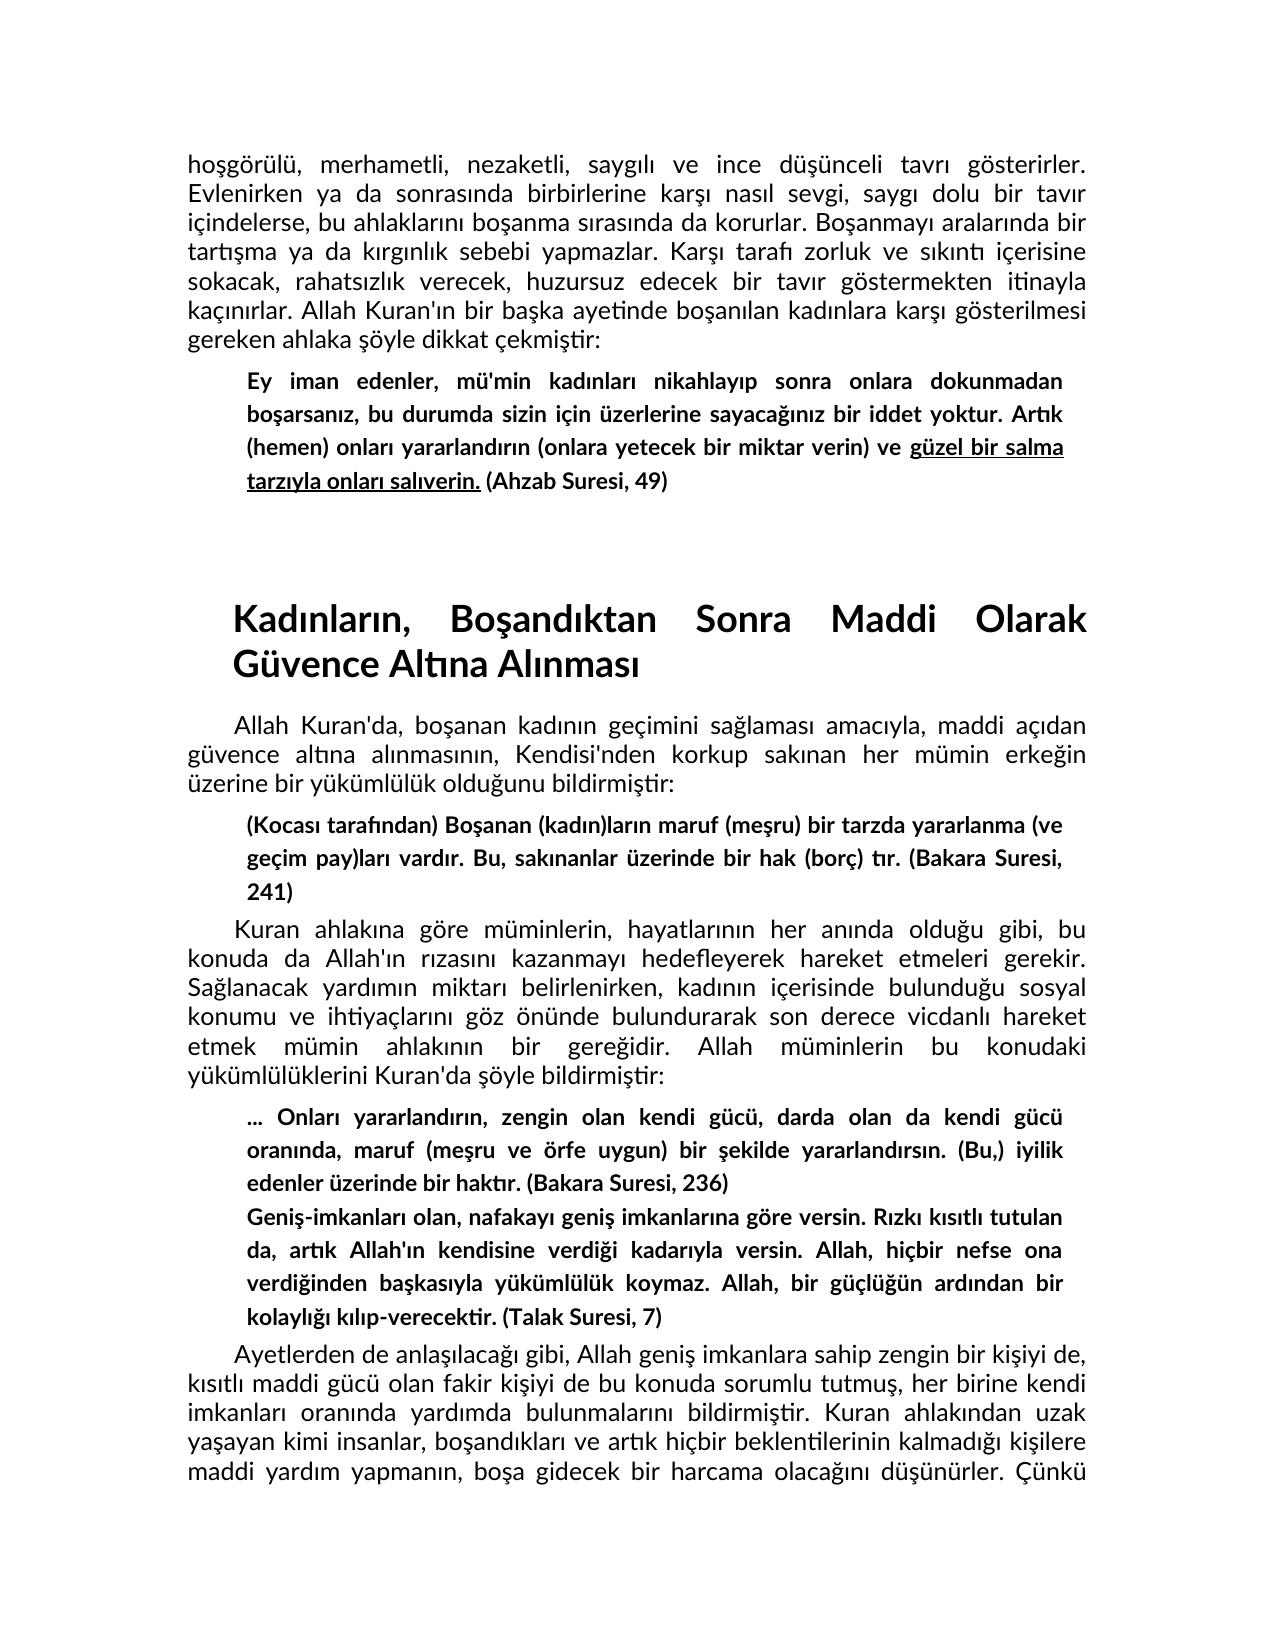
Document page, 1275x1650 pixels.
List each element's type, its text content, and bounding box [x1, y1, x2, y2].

text Kuran ahlakına göre müminlerin, hayatlarının her anında olduğu gibi, bu konuda da Allah'ın rızasını kazanmayı hedefleyerek hareket etmeleri gerekir. Sağlanacak yardımın miktarı belirlenirken, kadının içerisinde bulunduğu sosyal konumu ve ihtiyaçlarını göz önünde bulundurarak son derece vicdanlı hareket etmek mümin ahlakının bir gereğidir. Allah müminlerin bu konudaki yükümlülüklerini Kuran'da şöyle bildirmiştir: [187, 915, 1087, 1090]
text hoşgörülü, merhametli, nezaketli, saygılı ve ince düşünceli tavrı gösterirler. Evlenirken ya da sonrasında birbirlerine karşı nasıl sevgi, saygı dolu bir tavır içindelerse, bu ahlaklarını boşanma sırasında da korurlar. Boşanmayı aralarında bir tartışma ya da kırgınlık sebebi yapmazlar. Karşı tarafı zorluk ve sıkıntı içerisine sokacak, rahatsızlık verecek, huzursuz edecek bir tavır göstermekten itinayla kaçınırlar. Allah Kuran'ın bir başka ayetinde boşanılan kadınlara karşı gösterilmesi gereken ahlaka şöyle dikkat çekmiştir: [187, 150, 1087, 354]
subtitle Kadınların, Boşandıktan Sonra Maddi Olarak Güvence Altına Alınması [232, 596, 1087, 686]
text (Kocası tarafından) Boşanan (kadın)ların maruf (meşru) bir tarzda yararlanma (ve geçim pay)ları vardır. Bu, sakınanlar üzerinde bir hak (borç) tır. (Bakara Suresi, 241) [247, 807, 1064, 907]
text Allah Kuran'da, boşanan kadının geçimini sağlaması amacıyla, maddi açıdan güvence altına alınmasının, Kendisi'nden korkup sakınan her mümin erkeğin üzerine bir yükümlülük olduğunu bildirmiştir: [187, 711, 1087, 798]
text ... Onları yararlandırın, zengin olan kendi gücü, darda olan da kendi gücü oranında, maruf (meşru ve örfe uygun) bir şekilde yararlandırsın. (Bu,) iyilik edenler üzerinde bir haktır. (Bakara Suresi, 236) [247, 1098, 1064, 1198]
text Ey iman edenler, mü'min kadınları nikahlayıp sonra onlara dokunmadan boşarsanız, bu durumda sizin için üzerlerine sayacağınız bir iddet yoktur. Artık (hemen) onları yararlandırın (onlara yetecek bir miktar verin) ve güzel bir salma tarzıyla onları salıverin. (Ahzab Suresi, 49) [247, 362, 1064, 496]
text Geniş-imkanları olan, nafakayı geniş imkanlarına göre versin. Rızkı kısıtlı tutulan da, artık Allah'ın kendisine verdiği kadarıyla versin. Allah, hiçbir nefse ona verdiğinden başkasıyla yükümlülük koymaz. Allah, bir güçlüğün ardından bir kolaylığı kılıp-verecektir. (Talak Suresi, 7) [247, 1198, 1064, 1332]
text Ayetlerden de anlaşılacağı gibi, Allah geniş imkanlara sahip zengin bir kişiyi de, kısıtlı maddi gücü olan fakir kişiyi de bu konuda sorumlu tutmuş, her birine kendi imkanları oranında yardımda bulunmalarını bildirmiştir. Kuran ahlakından uzak yaşayan kimi insanlar, boşandıkları ve artık hiçbir beklentilerinin kalmadığı kişilere maddi yardım yapmanın, boşa gidecek bir harcama olacağını düşünürler. Çünkü [187, 1340, 1087, 1486]
